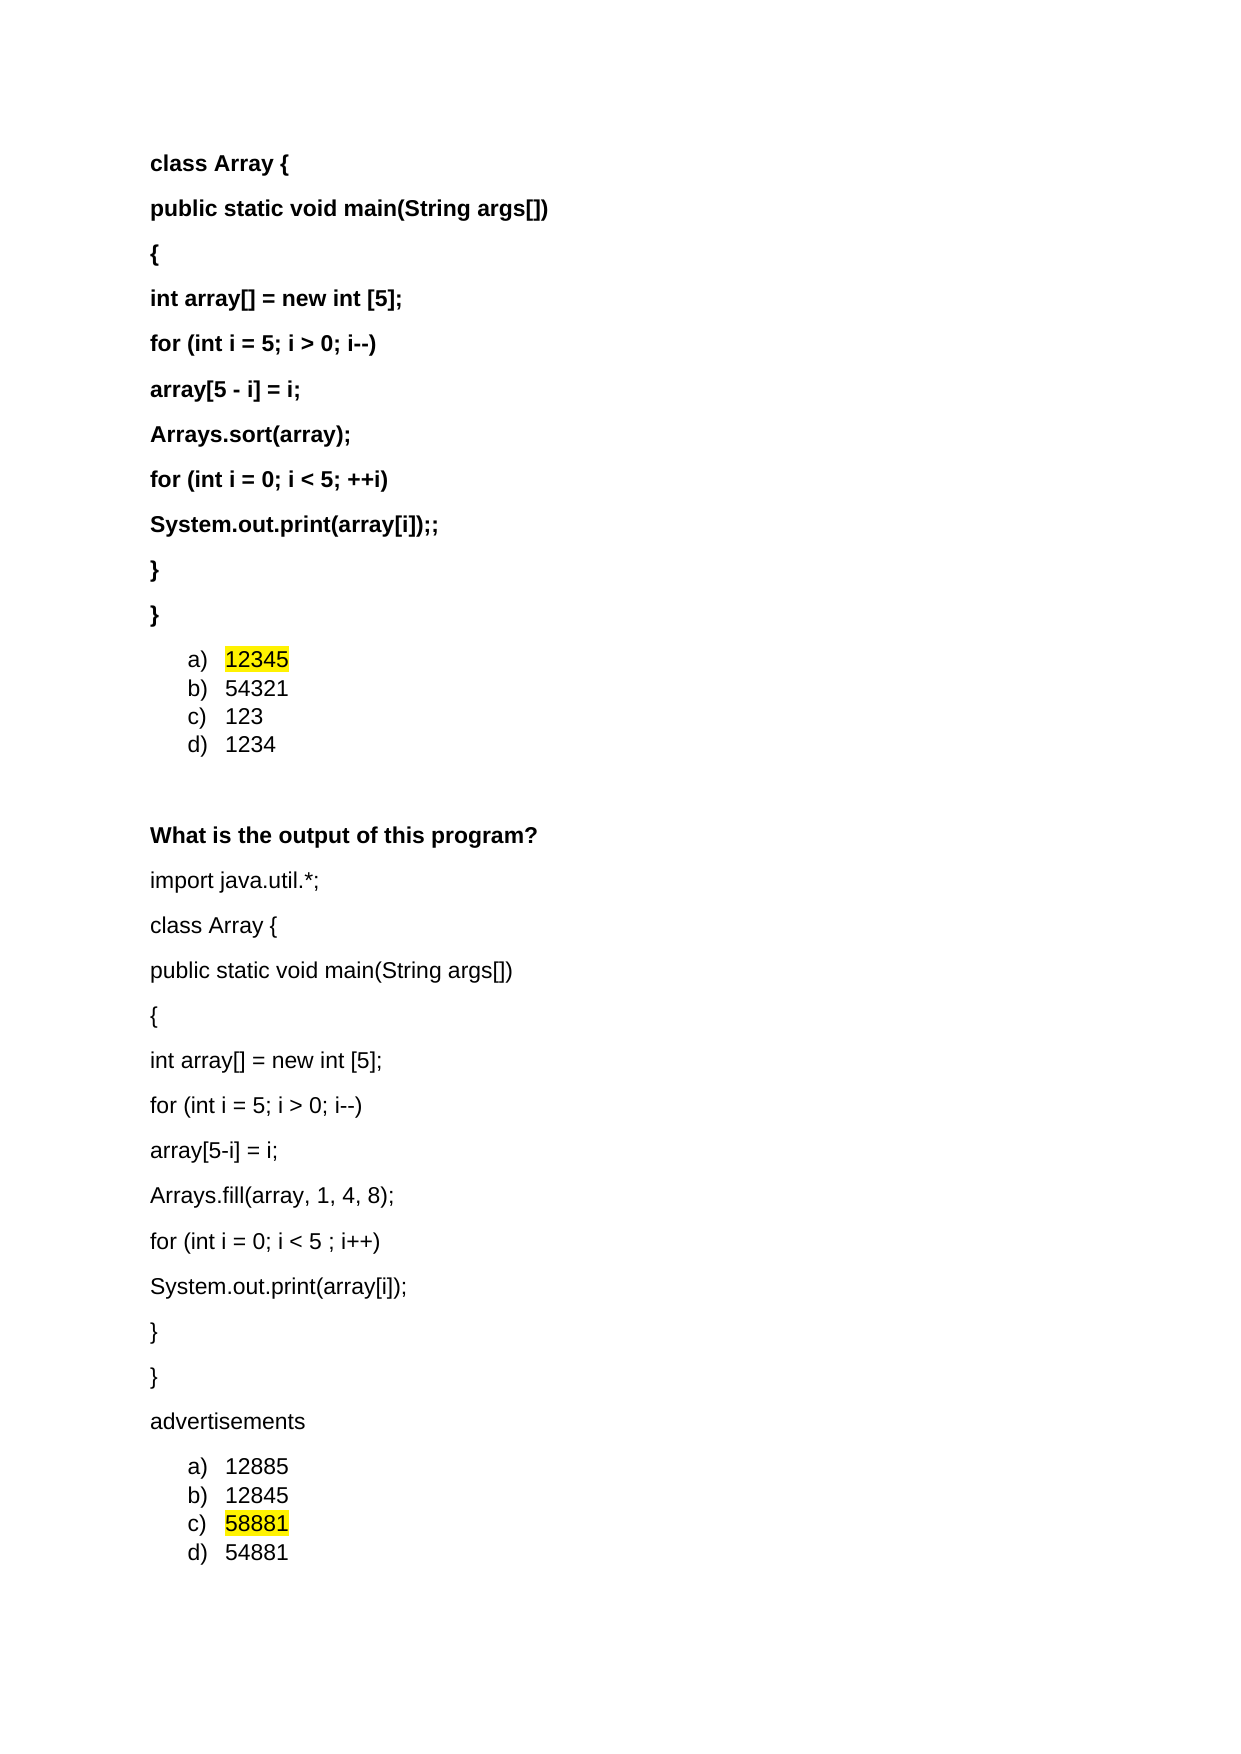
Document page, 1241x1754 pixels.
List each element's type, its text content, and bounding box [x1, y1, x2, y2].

list 12885 [187, 1453, 1090, 1479]
list 12845 [187, 1482, 1090, 1508]
text Arrays.fill(array, 1, 4, 8); [150, 1182, 1090, 1209]
list 58881 [187, 1510, 1090, 1536]
text class Array { [150, 150, 1090, 176]
text { [150, 1002, 1090, 1028]
text for (int i = 5; i > 0; i--) [150, 330, 1090, 357]
list 12345 [187, 646, 1090, 672]
text public static void main(String args[]) [150, 957, 1090, 983]
text int array[] = new int [5]; [150, 1047, 1090, 1073]
text class Array { [150, 912, 1090, 938]
text } [150, 1318, 1090, 1344]
text int array[] = new int [5]; [150, 285, 1090, 312]
text for (int i = 0; i < 5 ; i++) [150, 1228, 1090, 1254]
text array[5-i] = i; [150, 1137, 1090, 1164]
text System.out.print(array[i]);; [150, 511, 1090, 537]
text for (int i = 5; i > 0; i--) [150, 1092, 1090, 1119]
list 54881 [187, 1538, 1090, 1565]
text System.out.print(array[i]); [150, 1273, 1090, 1299]
text What is the output of this program? [150, 822, 1090, 848]
text } [150, 601, 1090, 627]
text public static void main(String args[]) [150, 195, 1090, 221]
list 1234 [187, 731, 1090, 758]
text import java.util.*; [150, 867, 1090, 893]
text } [150, 556, 1090, 582]
list 54321 [187, 674, 1090, 701]
text { [150, 240, 1090, 267]
text array[5 - i] = i; [150, 376, 1090, 402]
text advertisements [150, 1408, 1090, 1434]
text Arrays.sort(array); [150, 421, 1090, 447]
text } [150, 1363, 1090, 1389]
list 123 [187, 703, 1090, 729]
text for (int i = 0; i < 5; ++i) [150, 466, 1090, 492]
